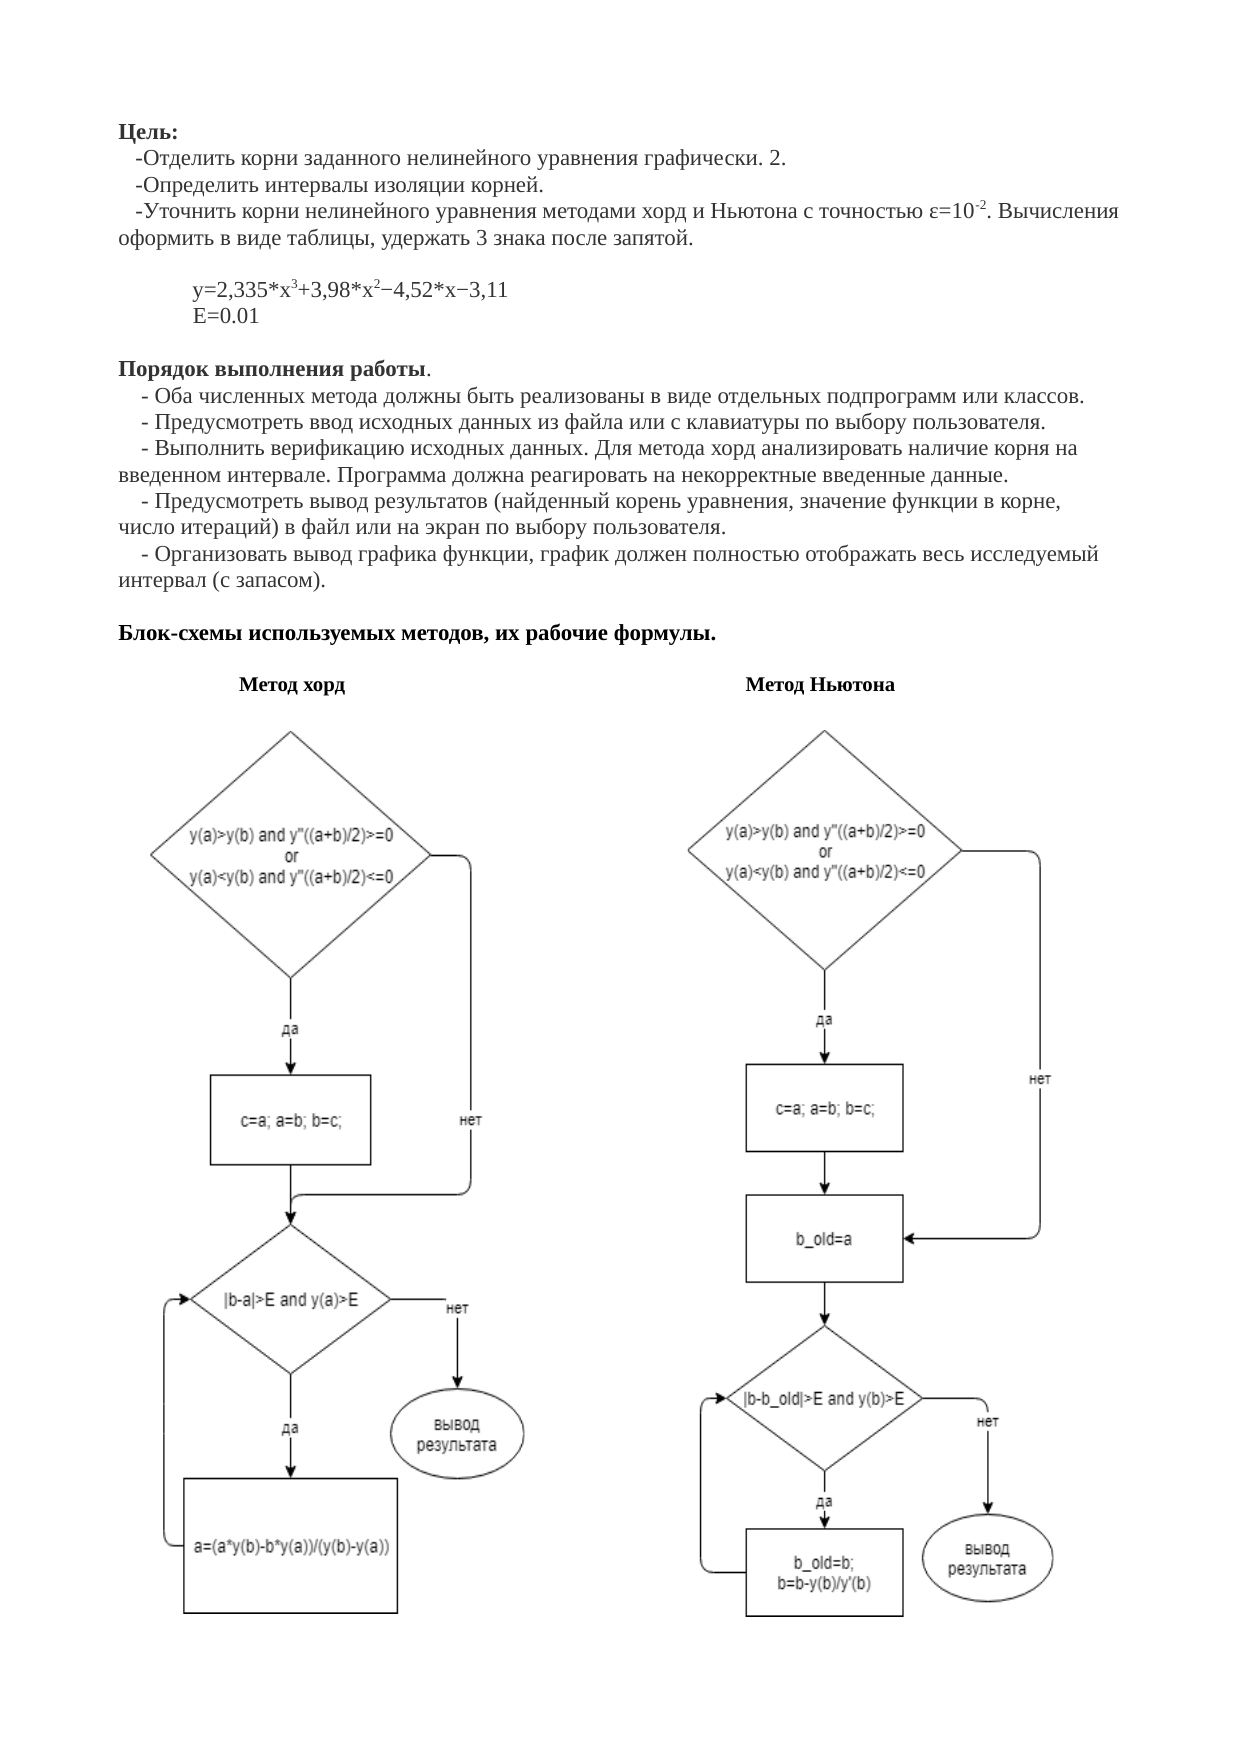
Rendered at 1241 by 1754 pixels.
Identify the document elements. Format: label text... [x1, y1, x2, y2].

text E=0.01 [118, 303, 1122, 329]
text Цель: [118, 118, 1122, 144]
text -Определить интервалы изоляции корней. [118, 171, 1122, 197]
text - Предусмотреть ввод исходных данных из файла или с клавиатуры по выбору пользователя. [118, 408, 1122, 434]
text Порядок выполнения работы. [118, 355, 1122, 382]
text - Организовать вывод графика функции, график должен полностью отображать весь исследуемый интервал (с запасом). [118, 540, 1122, 592]
text - Выполнить верификацию исходных данных. Для метода хорд анализировать наличие корня на введенном интервале. Программа должна реагировать на некорректные введенные данные. [118, 434, 1122, 487]
text y=2,335*x3+3,98*x2−4,52*x−3,11 [118, 276, 1122, 303]
text - Предусмотреть вывод результатов (найденный корень уравнения, значение функции в корне, число итераций) в файл или на экран по выбору пользователя. [118, 487, 1122, 540]
text -Уточнить корни нелинейного уравнения методами хорд и Ньютона с точностью ε=10-2. Вычисления оформить в виде таблицы, удержать 3 знака после запятой. [118, 197, 1122, 250]
text Блок-схемы используемых методов, их рабочие формулы. [118, 619, 1122, 645]
text -Отделить корни заданного нелинейного уравнения графически. 2. [118, 144, 1122, 171]
text - Оба численных метода должны быть реализованы в виде отдельных подпрограмм или классов. [118, 382, 1122, 408]
text Метод хорд Метод Ньютона [118, 672, 1122, 696]
